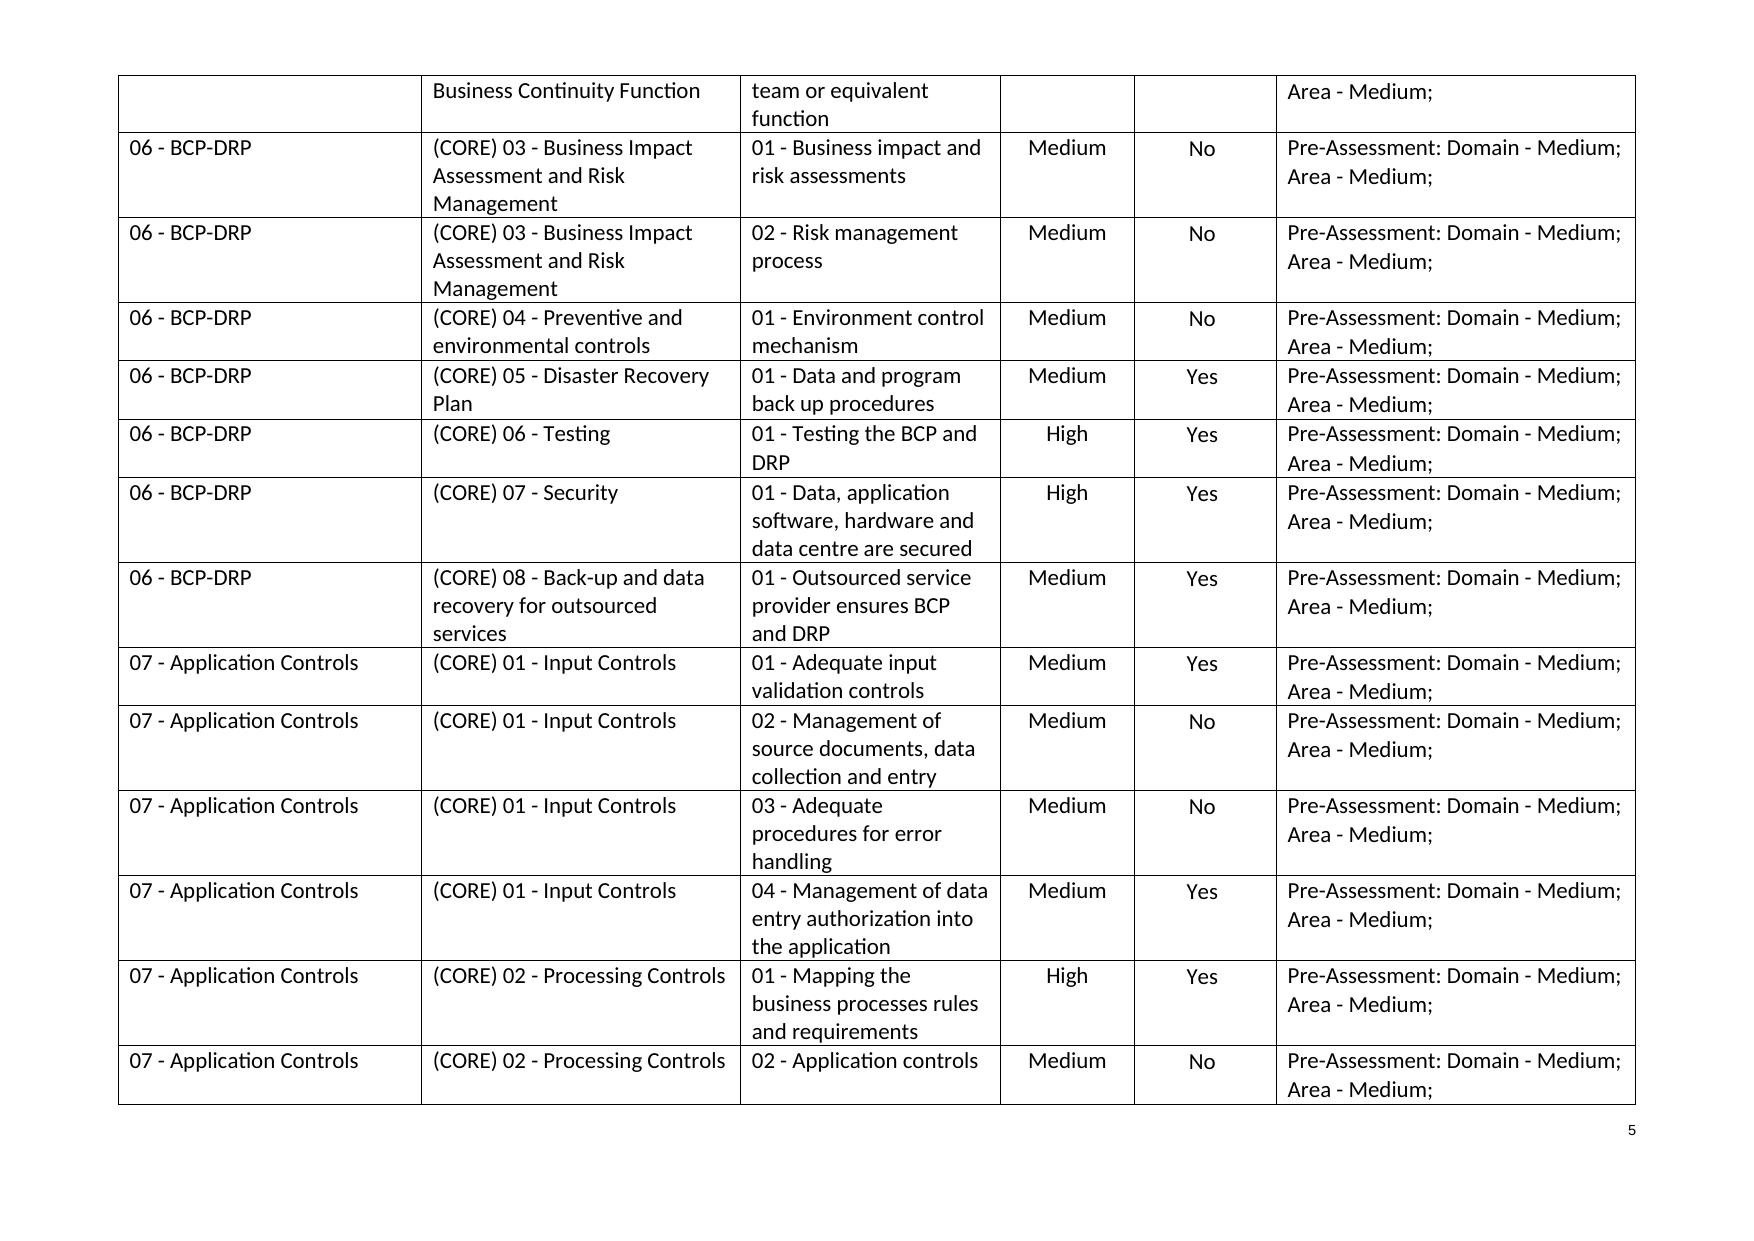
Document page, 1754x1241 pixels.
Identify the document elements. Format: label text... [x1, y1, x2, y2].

table_cell Pre-Assessment: Domain - Medium; Area - Medium; [1277, 420, 1635, 477]
table_cell No [1135, 133, 1276, 217]
table_cell Medium [1001, 791, 1134, 875]
table_cell Yes [1135, 961, 1276, 1045]
table_cell Medium [1001, 876, 1134, 960]
table_cell Medium [1001, 1046, 1134, 1103]
table_cell 07 - Application Controls [119, 961, 421, 1045]
table_cell 06 - BCP-DRP [119, 361, 421, 418]
table_cell No [1135, 706, 1276, 790]
table_cell 02 - Risk management process [741, 218, 1000, 302]
table_cell 01 - Mapping the business processes rules and requirements [741, 961, 1000, 1045]
table_cell Area - Medium; [1277, 76, 1635, 132]
table_cell 06 - BCP-DRP [119, 478, 421, 562]
table_cell Pre-Assessment: Domain - Medium; Area - Medium; [1277, 133, 1635, 217]
table_cell Pre-Assessment: Domain - Medium; Area - Medium; [1277, 563, 1635, 647]
table_cell (CORE) 01 - Input Controls [422, 791, 740, 875]
table_cell Business Continuity Function [422, 76, 740, 132]
table_cell Pre-Assessment: Domain - Medium; Area - Medium; [1277, 1046, 1635, 1103]
table_cell Pre-Assessment: Domain - Medium; Area - Medium; [1277, 876, 1635, 960]
table_cell 06 - BCP-DRP [119, 303, 421, 360]
table_cell Pre-Assessment: Domain - Medium; Area - Medium; [1277, 303, 1635, 360]
table_cell 06 - BCP-DRP [119, 133, 421, 217]
table_cell Yes [1135, 361, 1276, 418]
table_cell (CORE) 08 - Back-up and data recovery for outsourced services [422, 563, 740, 647]
table_cell Pre-Assessment: Domain - Medium; Area - Medium; [1277, 218, 1635, 302]
table_cell (CORE) 02 - Processing Controls [422, 1046, 740, 1103]
table_cell 01 - Adequate input validation controls [741, 648, 1000, 705]
table_cell (CORE) 07 - Security [422, 478, 740, 562]
table_cell (CORE) 01 - Input Controls [422, 706, 740, 790]
table_cell Medium [1001, 648, 1134, 705]
table_cell Yes [1135, 563, 1276, 647]
table_cell (CORE) 01 - Input Controls [422, 876, 740, 960]
table_cell 02 - Application controls [741, 1046, 1000, 1103]
table_cell Medium [1001, 303, 1134, 360]
table_cell [1001, 76, 1134, 132]
table_cell 01 - Data and program back up procedures [741, 361, 1000, 418]
table_cell Yes [1135, 876, 1276, 960]
table_cell Yes [1135, 648, 1276, 705]
table_cell Pre-Assessment: Domain - Medium; Area - Medium; [1277, 361, 1635, 418]
table_cell 06 - BCP-DRP [119, 218, 421, 302]
table_cell 06 - BCP-DRP [119, 420, 421, 477]
table_cell (CORE) 03 - Business Impact Assessment and Risk Management [422, 218, 740, 302]
table_cell [1135, 76, 1276, 132]
table_cell (CORE) 03 - Business Impact Assessment and Risk Management [422, 133, 740, 217]
table_cell Pre-Assessment: Domain - Medium; Area - Medium; [1277, 478, 1635, 562]
table_cell High [1001, 961, 1134, 1045]
table_cell 04 - Management of data entry authorization into the application [741, 876, 1000, 960]
table_cell Pre-Assessment: Domain - Medium; Area - Medium; [1277, 648, 1635, 705]
table_cell 07 - Application Controls [119, 791, 421, 875]
table_cell 06 - BCP-DRP [119, 563, 421, 647]
table_cell Yes [1135, 420, 1276, 477]
table_cell [119, 76, 421, 132]
table_cell 01 - Data, application software, hardware and data centre are secured [741, 478, 1000, 562]
table_cell Medium [1001, 218, 1134, 302]
table_cell (CORE) 01 - Input Controls [422, 648, 740, 705]
table_cell 02 - Management of source documents, data collection and entry [741, 706, 1000, 790]
table_cell Medium [1001, 563, 1134, 647]
table_cell 01 - Environment control mechanism [741, 303, 1000, 360]
table_cell team or equivalent function [741, 76, 1000, 132]
table_cell No [1135, 303, 1276, 360]
table_cell High [1001, 420, 1134, 477]
table_cell 07 - Application Controls [119, 706, 421, 790]
table_cell High [1001, 478, 1134, 562]
table_cell (CORE) 02 - Processing Controls [422, 961, 740, 1045]
table_cell 07 - Application Controls [119, 876, 421, 960]
table_cell 07 - Application Controls [119, 648, 421, 705]
table_cell No [1135, 791, 1276, 875]
table_cell Medium [1001, 133, 1134, 217]
table_cell 01 - Testing the BCP and DRP [741, 420, 1000, 477]
table_cell (CORE) 04 - Preventive and environmental controls [422, 303, 740, 360]
table_cell No [1135, 218, 1276, 302]
table_cell (CORE) 05 - Disaster Recovery Plan [422, 361, 740, 418]
table_cell 03 - Adequate procedures for error handling [741, 791, 1000, 875]
table_cell No [1135, 1046, 1276, 1103]
table_cell Medium [1001, 706, 1134, 790]
table_cell 07 - Application Controls [119, 1046, 421, 1103]
table_cell Pre-Assessment: Domain - Medium; Area - Medium; [1277, 791, 1635, 875]
table_cell (CORE) 06 - Testing [422, 420, 740, 477]
table_cell 01 - Business impact and risk assessments [741, 133, 1000, 217]
table_cell Pre-Assessment: Domain - Medium; Area - Medium; [1277, 706, 1635, 790]
table_cell Yes [1135, 478, 1276, 562]
table_cell Pre-Assessment: Domain - Medium; Area - Medium; [1277, 961, 1635, 1045]
table_cell Medium [1001, 361, 1134, 418]
table_cell 01 - Outsourced service provider ensures BCP and DRP [741, 563, 1000, 647]
